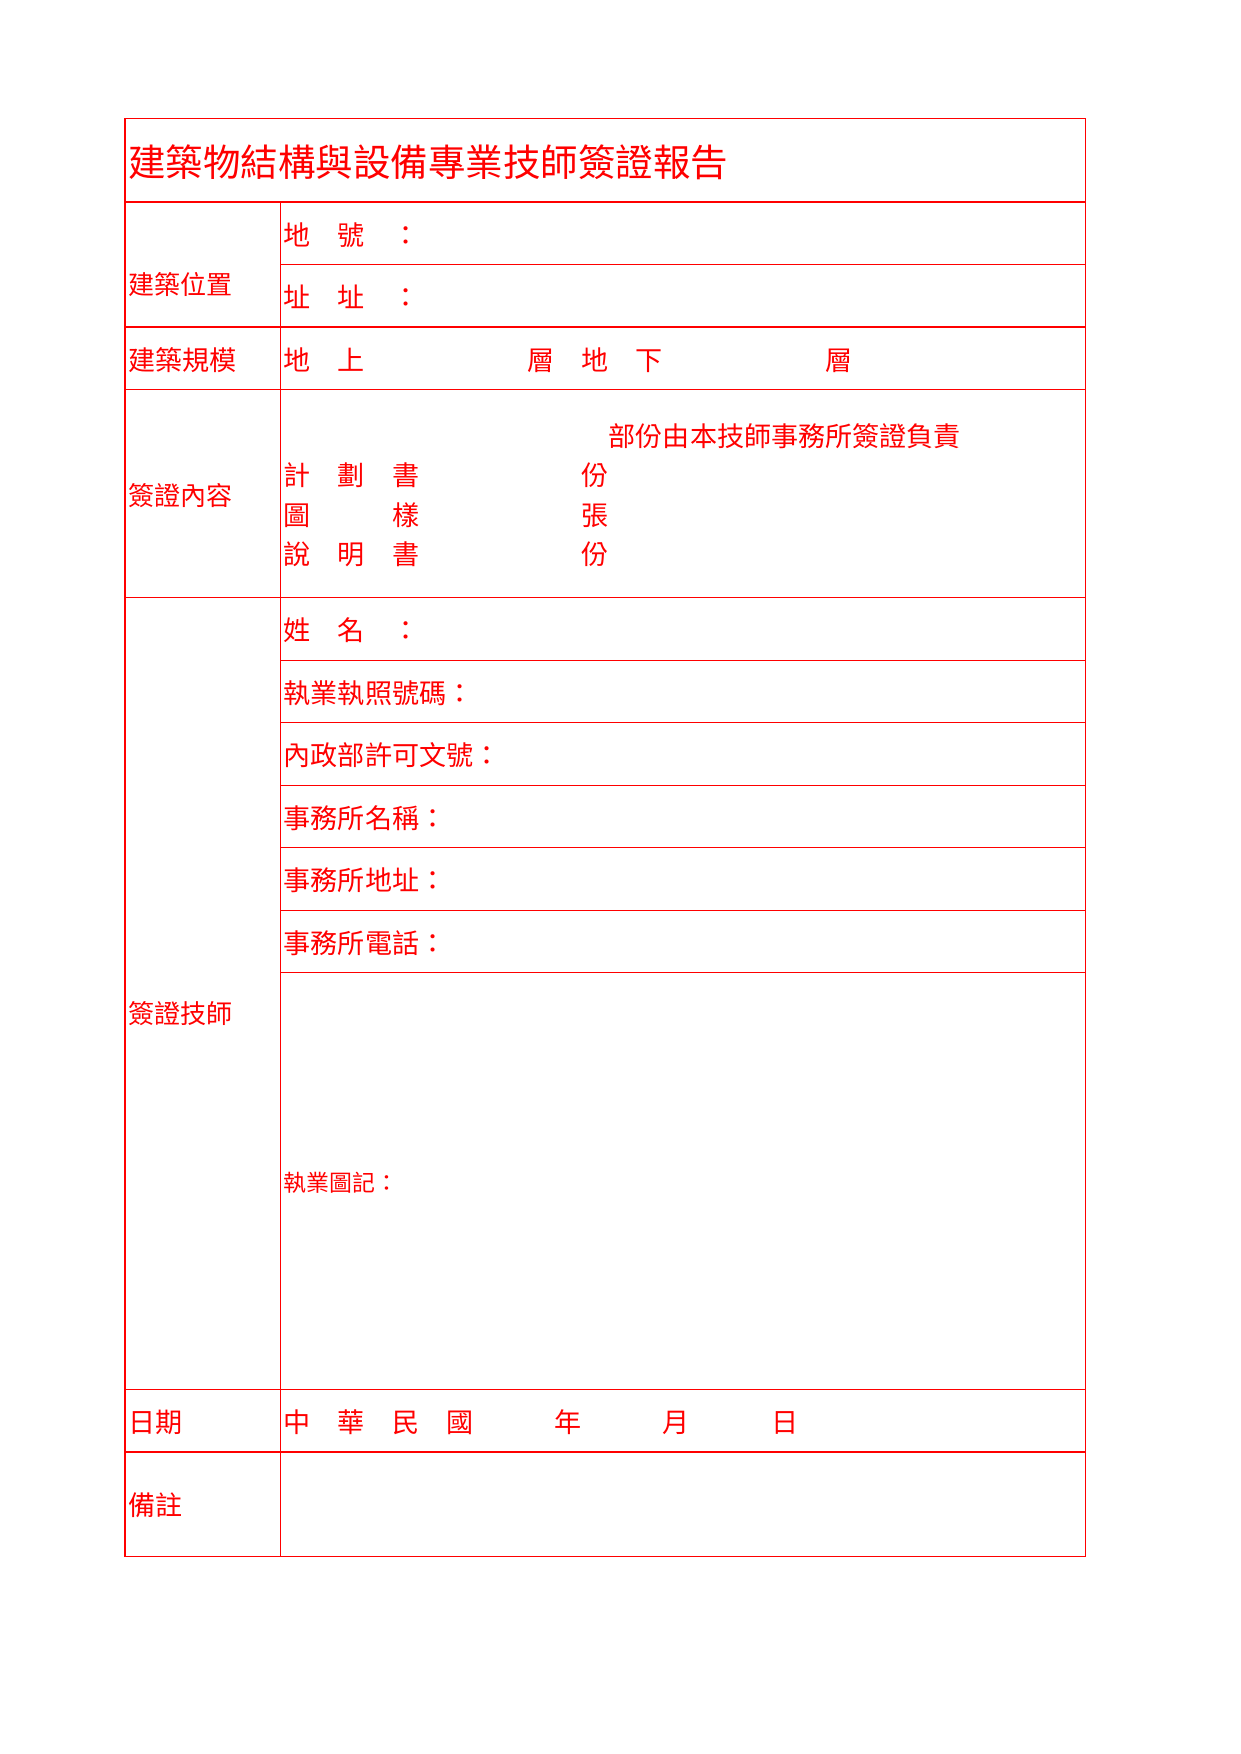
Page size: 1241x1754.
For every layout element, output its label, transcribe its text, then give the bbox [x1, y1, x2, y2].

table_cell 姓 名 ： [281, 598, 1085, 660]
table_cell 事務所名稱： [281, 786, 1085, 847]
table_cell 地 上 層 地 下 層 [281, 328, 1085, 389]
table_cell 日期 [126, 1390, 280, 1451]
table_cell 部份由本技師事務所簽證負責 計 劃 書 份 圖 樣 張 說 明 書 份 [281, 390, 1085, 597]
table_cell 簽證內容 [126, 390, 280, 597]
table_cell 執業圖記： [281, 973, 1085, 1389]
table_cell 簽證技師 [126, 598, 280, 1389]
table_cell [281, 1453, 1085, 1556]
table_cell 執業執照號碼： [281, 661, 1085, 722]
table_cell 址 址 ： [281, 265, 1085, 326]
table_cell 備註 [126, 1453, 280, 1556]
table_header 建築物結構與設備專業技師簽證報告 [126, 119, 1085, 201]
table_cell 地 號 ： [281, 203, 1085, 264]
table_cell 建築規模 [126, 328, 280, 389]
table_cell 內政部許可文號： [281, 723, 1085, 785]
table_cell 事務所地址： [281, 848, 1085, 910]
table_cell 事務所電話： [281, 911, 1085, 972]
table_cell 中 華 民 國 年 月 日 [281, 1390, 1085, 1451]
table_cell 建築位置 [126, 203, 280, 326]
